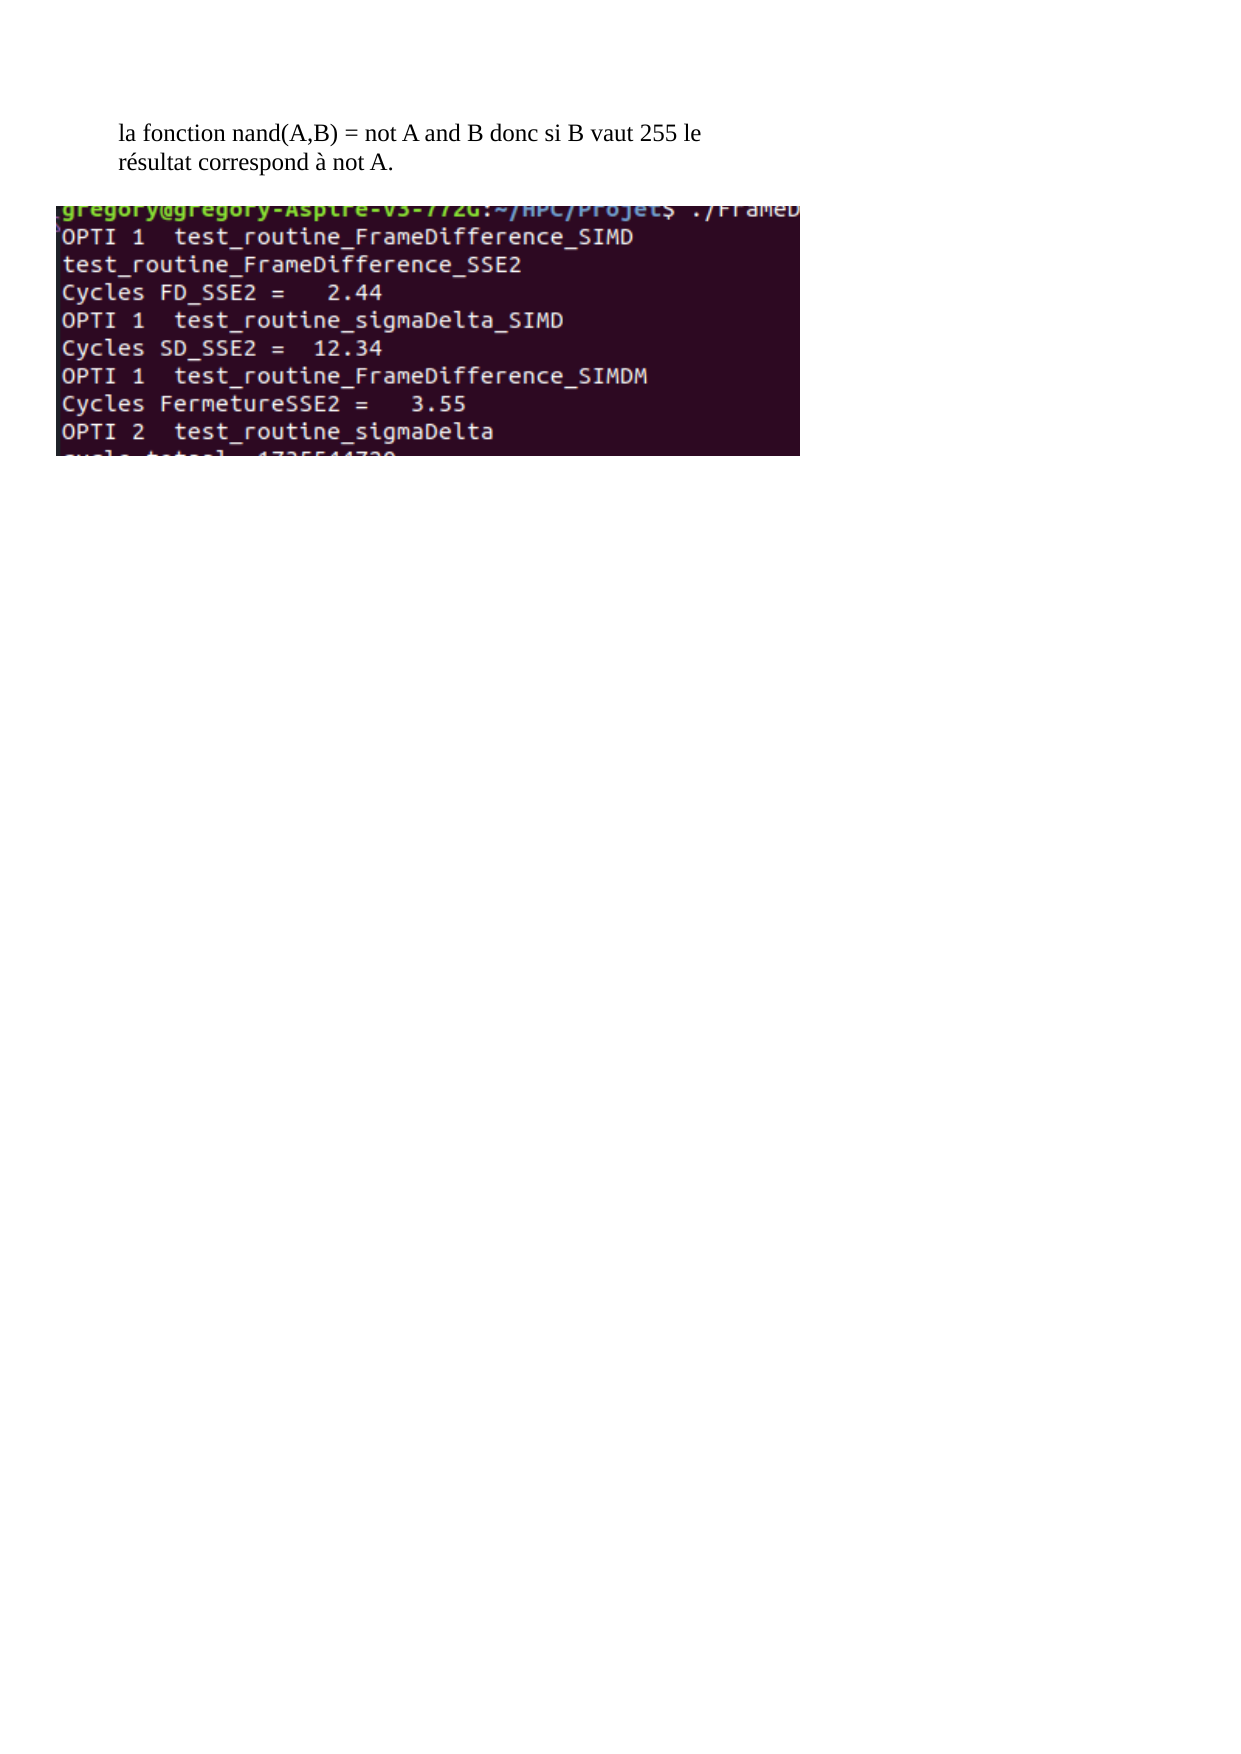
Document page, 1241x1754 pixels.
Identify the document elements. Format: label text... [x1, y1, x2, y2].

text résultat correspond à not A. [118, 147, 1122, 176]
picture [415, 206, 800, 273]
text la fonction nand(A,B) = not A and B donc si B vaut 255 le [118, 118, 1122, 147]
